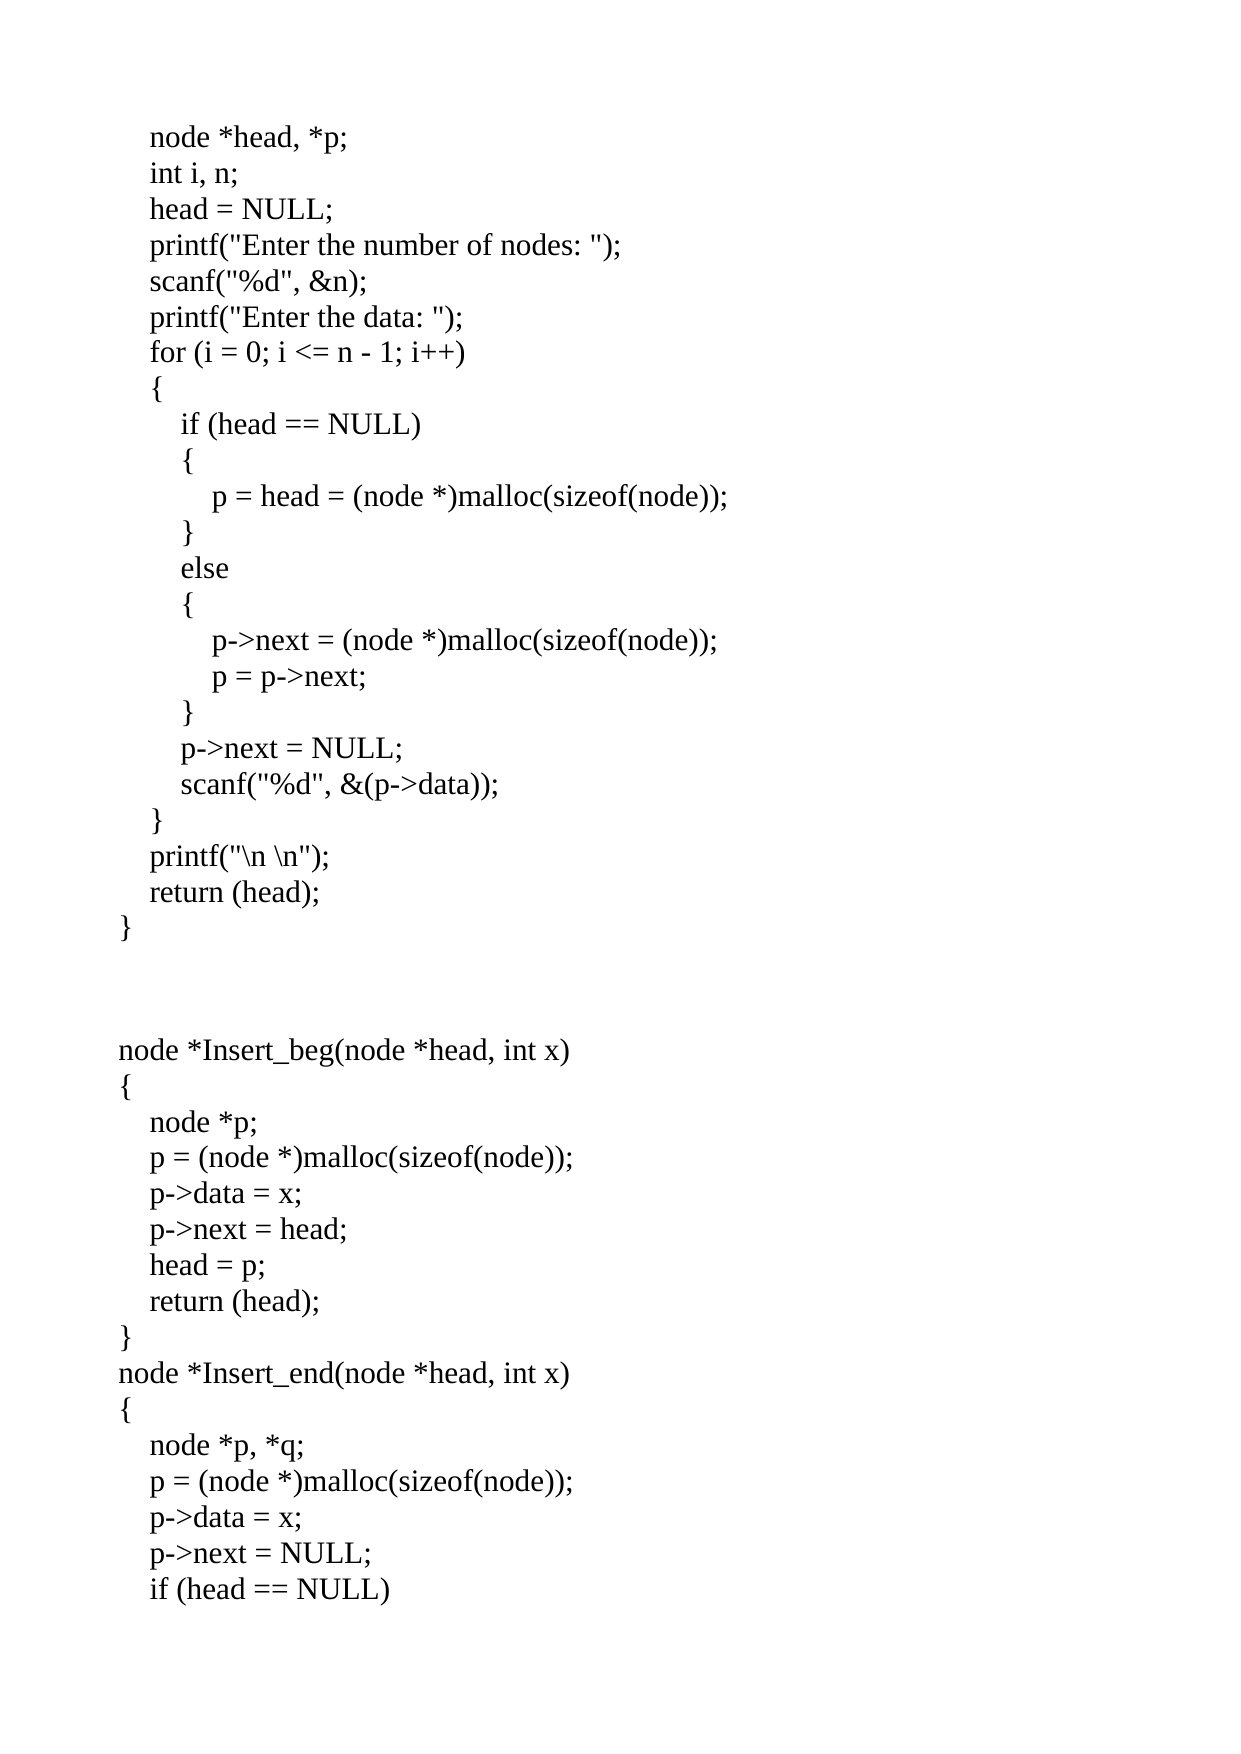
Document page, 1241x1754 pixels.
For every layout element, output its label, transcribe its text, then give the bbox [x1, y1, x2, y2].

text printf("Enter the number of nodes: "); [118, 226, 1122, 262]
text } [118, 513, 1122, 549]
text p = head = (node *)malloc(sizeof(node)); [118, 477, 1122, 513]
text node *Insert_end(node *head, int x) [118, 1354, 1122, 1390]
text { [118, 1067, 1122, 1103]
text else [118, 549, 1122, 585]
text return (head); [118, 873, 1122, 909]
text head = NULL; [118, 190, 1122, 226]
text return (head); [118, 1282, 1122, 1318]
text scanf("%d", &n); [118, 262, 1122, 298]
text } [118, 909, 1122, 945]
text node *Insert_beg(node *head, int x) [118, 1031, 1122, 1067]
text p->next = NULL; [118, 729, 1122, 765]
text if (head == NULL) [118, 406, 1122, 442]
text { [118, 1390, 1122, 1426]
text node *p; [118, 1103, 1122, 1139]
text } [118, 1318, 1122, 1354]
text } [118, 693, 1122, 729]
text p = p->next; [118, 657, 1122, 693]
text p = (node *)malloc(sizeof(node)); [118, 1139, 1122, 1175]
text node *p, *q; [118, 1426, 1122, 1462]
text printf("Enter the data: "); [118, 298, 1122, 334]
text head = p; [118, 1247, 1122, 1282]
text int i, n; [118, 154, 1122, 190]
text for (i = 0; i <= n - 1; i++) [118, 334, 1122, 370]
text } [118, 801, 1122, 837]
text p->data = x; [118, 1498, 1122, 1534]
text { [118, 370, 1122, 406]
text p->next = head; [118, 1211, 1122, 1247]
text { [118, 585, 1122, 621]
text p->next = NULL; [118, 1534, 1122, 1570]
text scanf("%d", &(p->data)); [118, 765, 1122, 801]
text if (head == NULL) [118, 1570, 1122, 1606]
text { [118, 442, 1122, 477]
text p = (node *)malloc(sizeof(node)); [118, 1462, 1122, 1498]
text p->data = x; [118, 1175, 1122, 1211]
text printf("\n \n"); [118, 837, 1122, 873]
text p->next = (node *)malloc(sizeof(node)); [118, 621, 1122, 657]
text node *head, *p; [118, 118, 1122, 154]
